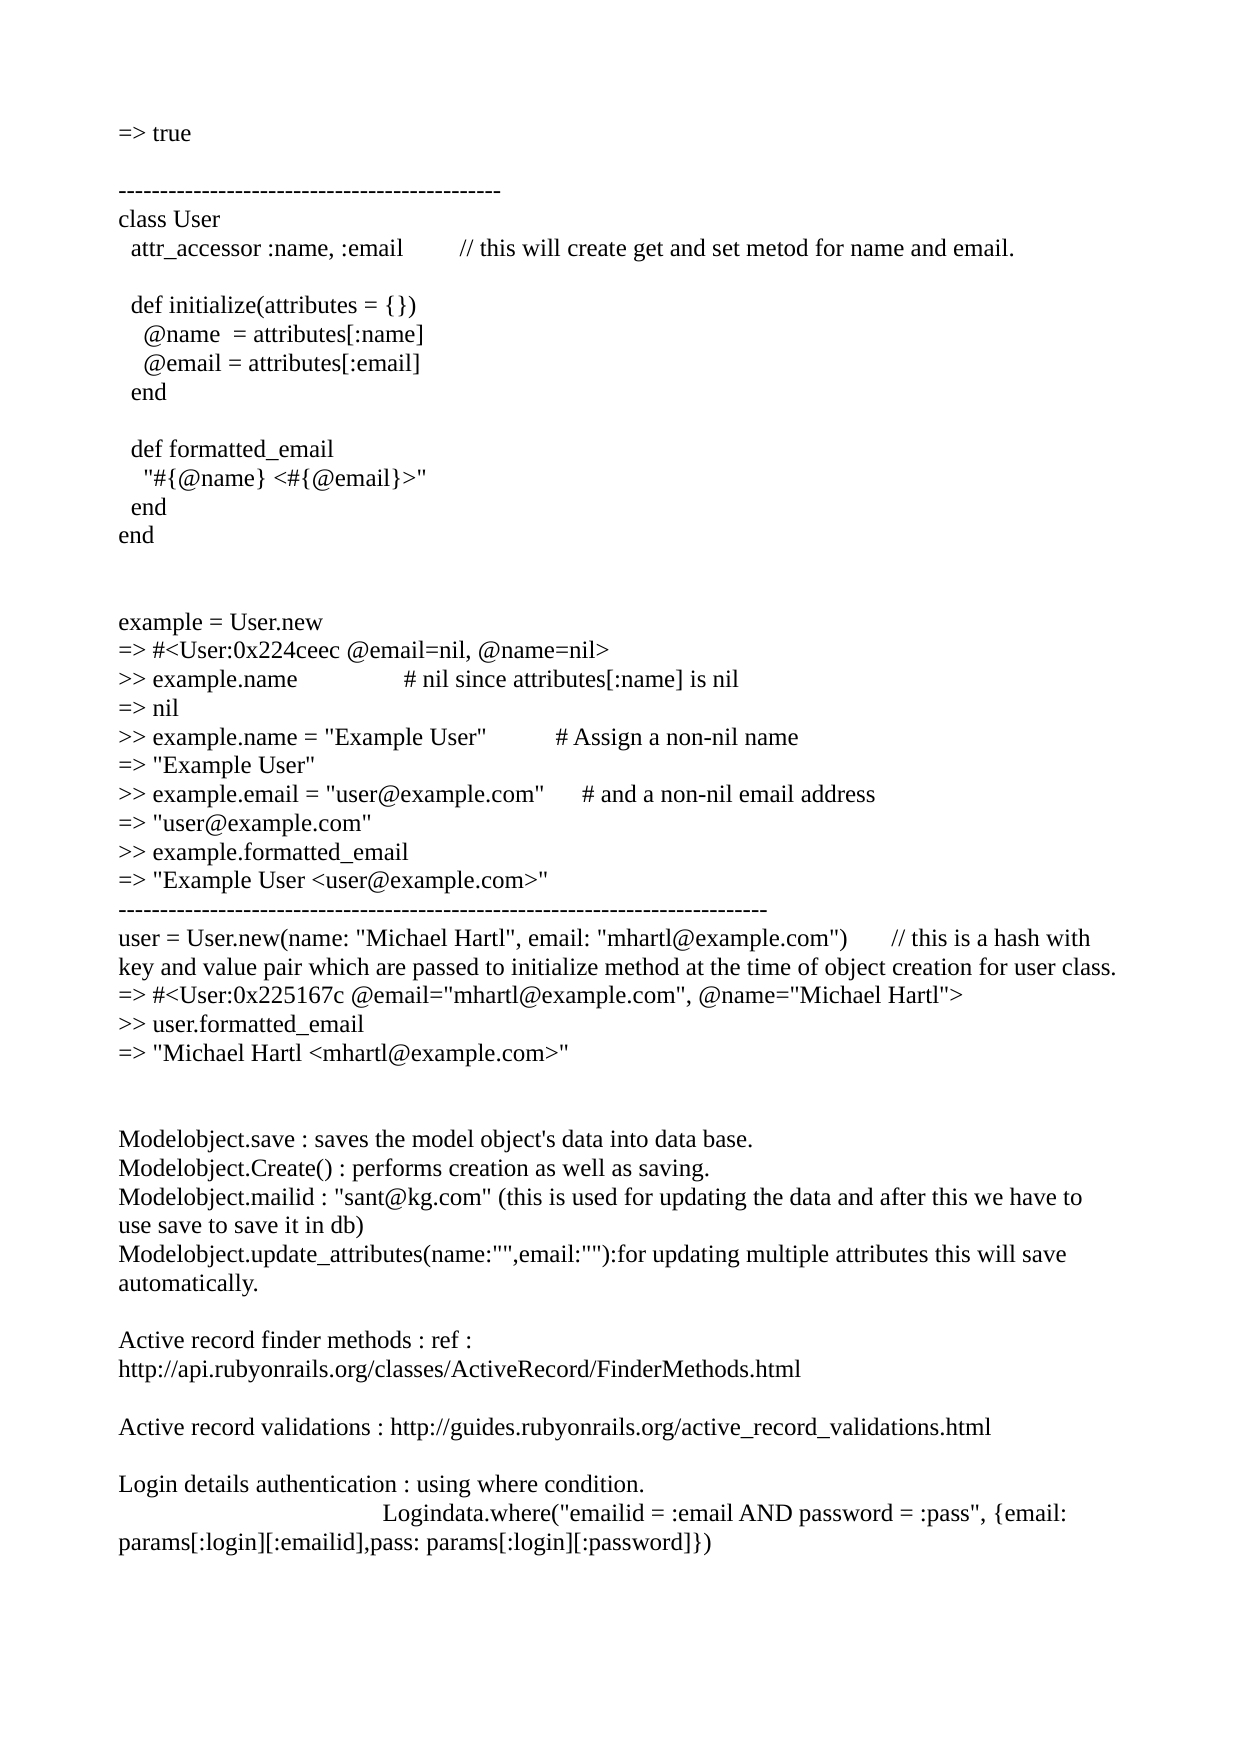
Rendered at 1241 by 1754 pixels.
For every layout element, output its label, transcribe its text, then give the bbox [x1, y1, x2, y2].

text example = User.new [118, 607, 1122, 636]
text class User [118, 204, 1122, 233]
text "#{@name} <#{@email}>" [118, 463, 1122, 492]
text ------------------------------------------------------------------------------ [118, 894, 1122, 923]
text Active record finder methods : ref : http://api.rubyonrails.org/classes/ActiveRecord/FinderMethods.html [118, 1326, 1122, 1383]
text => #<User:0x224ceec @email=nil, @name=nil> [118, 636, 1122, 664]
text >> example.name # nil since attributes[:name] is nil [118, 664, 1122, 693]
text => "Example User" [118, 751, 1122, 779]
text def initialize(attributes = {}) [118, 291, 1122, 319]
text >> example.name = "Example User" # Assign a non-nil name [118, 722, 1122, 751]
text => #<User:0x225167c @email="mhartl@example.com", @name="Michael Hartl"> [118, 981, 1122, 1009]
text end [118, 521, 1122, 549]
text end [118, 377, 1122, 406]
text => nil [118, 693, 1122, 722]
text ---------------------------------------------- [118, 176, 1122, 204]
text >> example.email = "user@example.com" # and a non-nil email address [118, 779, 1122, 808]
text => "Example User <user@example.com>" [118, 866, 1122, 894]
text >> user.formatted_email [118, 1009, 1122, 1038]
text Active record validations : http://guides.rubyonrails.org/active_record_validations.html [118, 1412, 1122, 1441]
text Login details authentication : using where condition. [118, 1469, 1122, 1498]
text => "user@example.com" [118, 808, 1122, 837]
text def formatted_email [118, 434, 1122, 463]
text >> example.formatted_email [118, 837, 1122, 866]
text Modelobject.update_attributes(name:"",email:""):for updating multiple attributes this will save automatically. [118, 1239, 1122, 1297]
text attr_accessor :name, :email // this will create get and set metod for name and email. [118, 233, 1122, 262]
text end [118, 492, 1122, 521]
text @name = attributes[:name] [118, 319, 1122, 348]
text Modelobject.Create() : performs creation as well as saving. [118, 1153, 1122, 1182]
text Logindata.where("emailid = :email AND password = :pass", {email: params[:login][:emailid],pass: params[:login][:password]}) [118, 1498, 1122, 1556]
text => "Michael Hartl <mhartl@example.com>" [118, 1038, 1122, 1067]
text user = User.new(name: "Michael Hartl", email: "mhartl@example.com") // this is a hash with key and value pair which are passed to initialize method at the time of object creation for user class. [118, 923, 1122, 981]
text Modelobject.save : saves the model object's data into data base. [118, 1124, 1122, 1153]
text @email = attributes[:email] [118, 348, 1122, 377]
text Modelobject.mailid : "sant@kg.com" (this is used for updating the data and after this we have to use save to save it in db) [118, 1182, 1122, 1239]
text => true [118, 118, 1122, 147]
